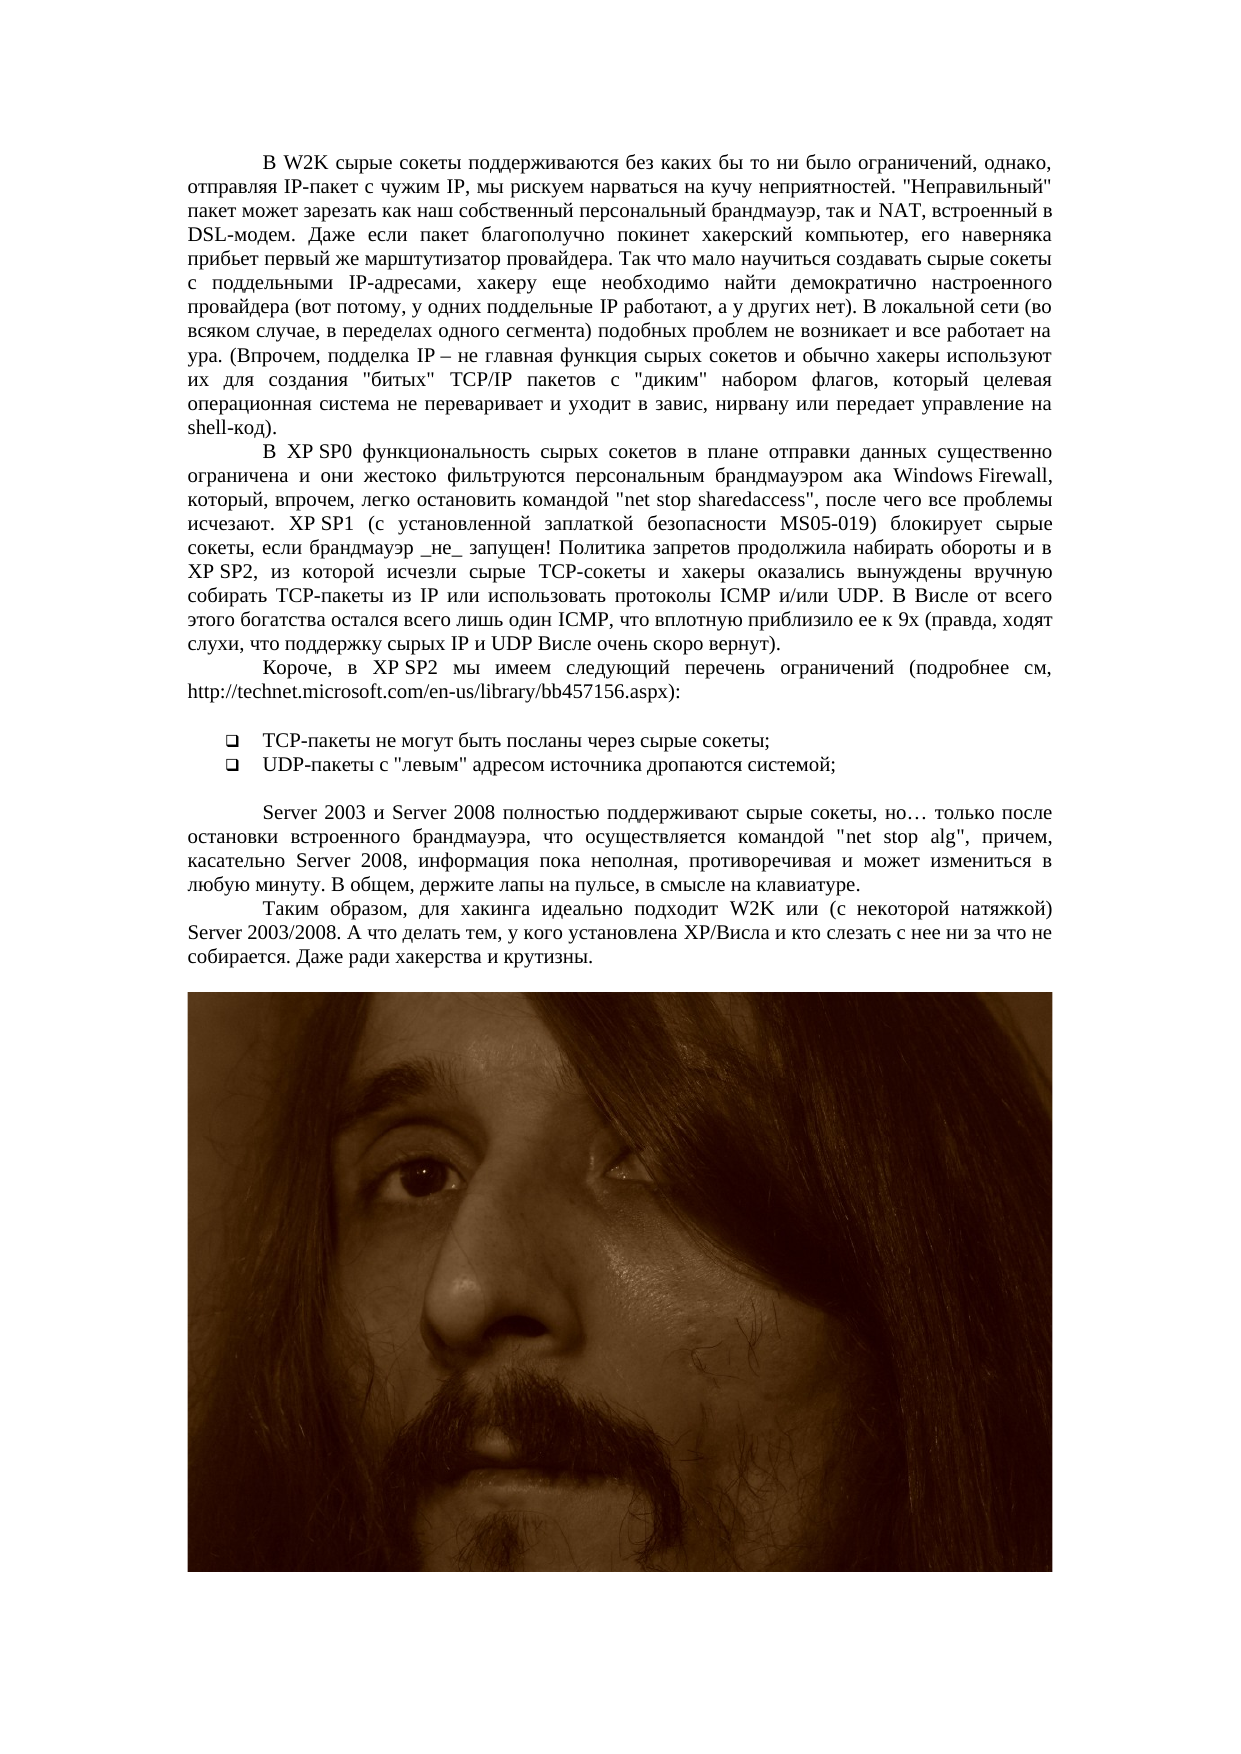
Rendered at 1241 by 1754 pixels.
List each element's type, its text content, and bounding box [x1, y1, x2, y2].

text В XP SP0 функциональность сырых сокетов в плане отправки данных существенно ограничена и они жестоко фильтруются персональным брандмауэром ака Windows Firewall, который, впрочем, легко остановить командой "net stop sharedaccess", после чего все проблемы исчезают. XP SP1 (с установленной заплаткой безопасности MS05-019) блокирует сырые сокеты, если брандмауэр _не_ запущен! Политика запретов продолжила набирать обороты и в XP SP2, из которой исчезли сырые TCP-сокеты и хакеры оказались вынуждены вручную собирать TCP-пакеты из IP или использовать протоколы ICMP и/или UDP. В Висле от всего этого богатства остался всего лишь один ICMP, что вплотную приблизило ее к 9x (правда, ходят слухи, что поддержку сырых IP и UDP Висле очень скоро вернут). [187, 439, 1053, 655]
picture [187, 992, 1053, 1572]
text Server 2003 и Server 2008 полностью поддерживают сырые сокеты, но… только после остановки встроенного брандмауэра, что осуществляется командой "net stop alg", причем, касательно Server 2008, информация пока неполная, противоречивая и может измениться в любую минуту. В общем, держите лапы на пульсе, в смысле на клавиатуре. [187, 800, 1053, 896]
text Таким образом, для хакинга идеально подходит W2K или (с некоторой натяжкой) Server 2003/2008. А что делать тем, у кого установлена XP/Висла и кто слезать с нее ни за что не собирается. Даже ради хакерства и крутизны. [187, 896, 1053, 968]
list TCP-пакеты не могут быть посланы через сырые сокеты; [225, 727, 1053, 752]
list UDP-пакеты с "левым" адресом источника дропаются системой; [225, 752, 1053, 776]
text В W2K сырые сокеты поддерживаются без каких бы то ни было ограничений, однако, отправляя IP-пакет с чужим IP, мы рискуем нарваться на кучу неприятностей. "Неправильный" пакет может зарезать как наш собственный персональный брандмауэр, так и NAT, встроенный в DSL-модем. Даже если пакет благополучно покинет хакерский компьютер, его наверняка прибьет первый же марштутизатор провайдера. Так что мало научиться создавать сырые сокеты с поддельными IP-адресами, хакеру еще необходимо найти демократично настроенного провайдера (вот потому, у одних поддельные IP работают, а у других нет). В локальной сети (во всяком случае, в переделах одного сегмента) подобных проблем не возникает и все работает на ура. (Впрочем, подделка IP – не главная функция сырых сокетов и обычно хакеры используют их для создания "битых" TCP/IP пакетов с "диким" набором флагов, который целевая операционная система не переваривает и уходит в завис, нирвану или передает управление на shell-код). [187, 150, 1053, 439]
text Короче, в XP SP2 мы имеем следующий перечень ограничений (подробнее см, http://technet.microsoft.com/en-us/library/bb457156.aspx): [187, 655, 1053, 703]
